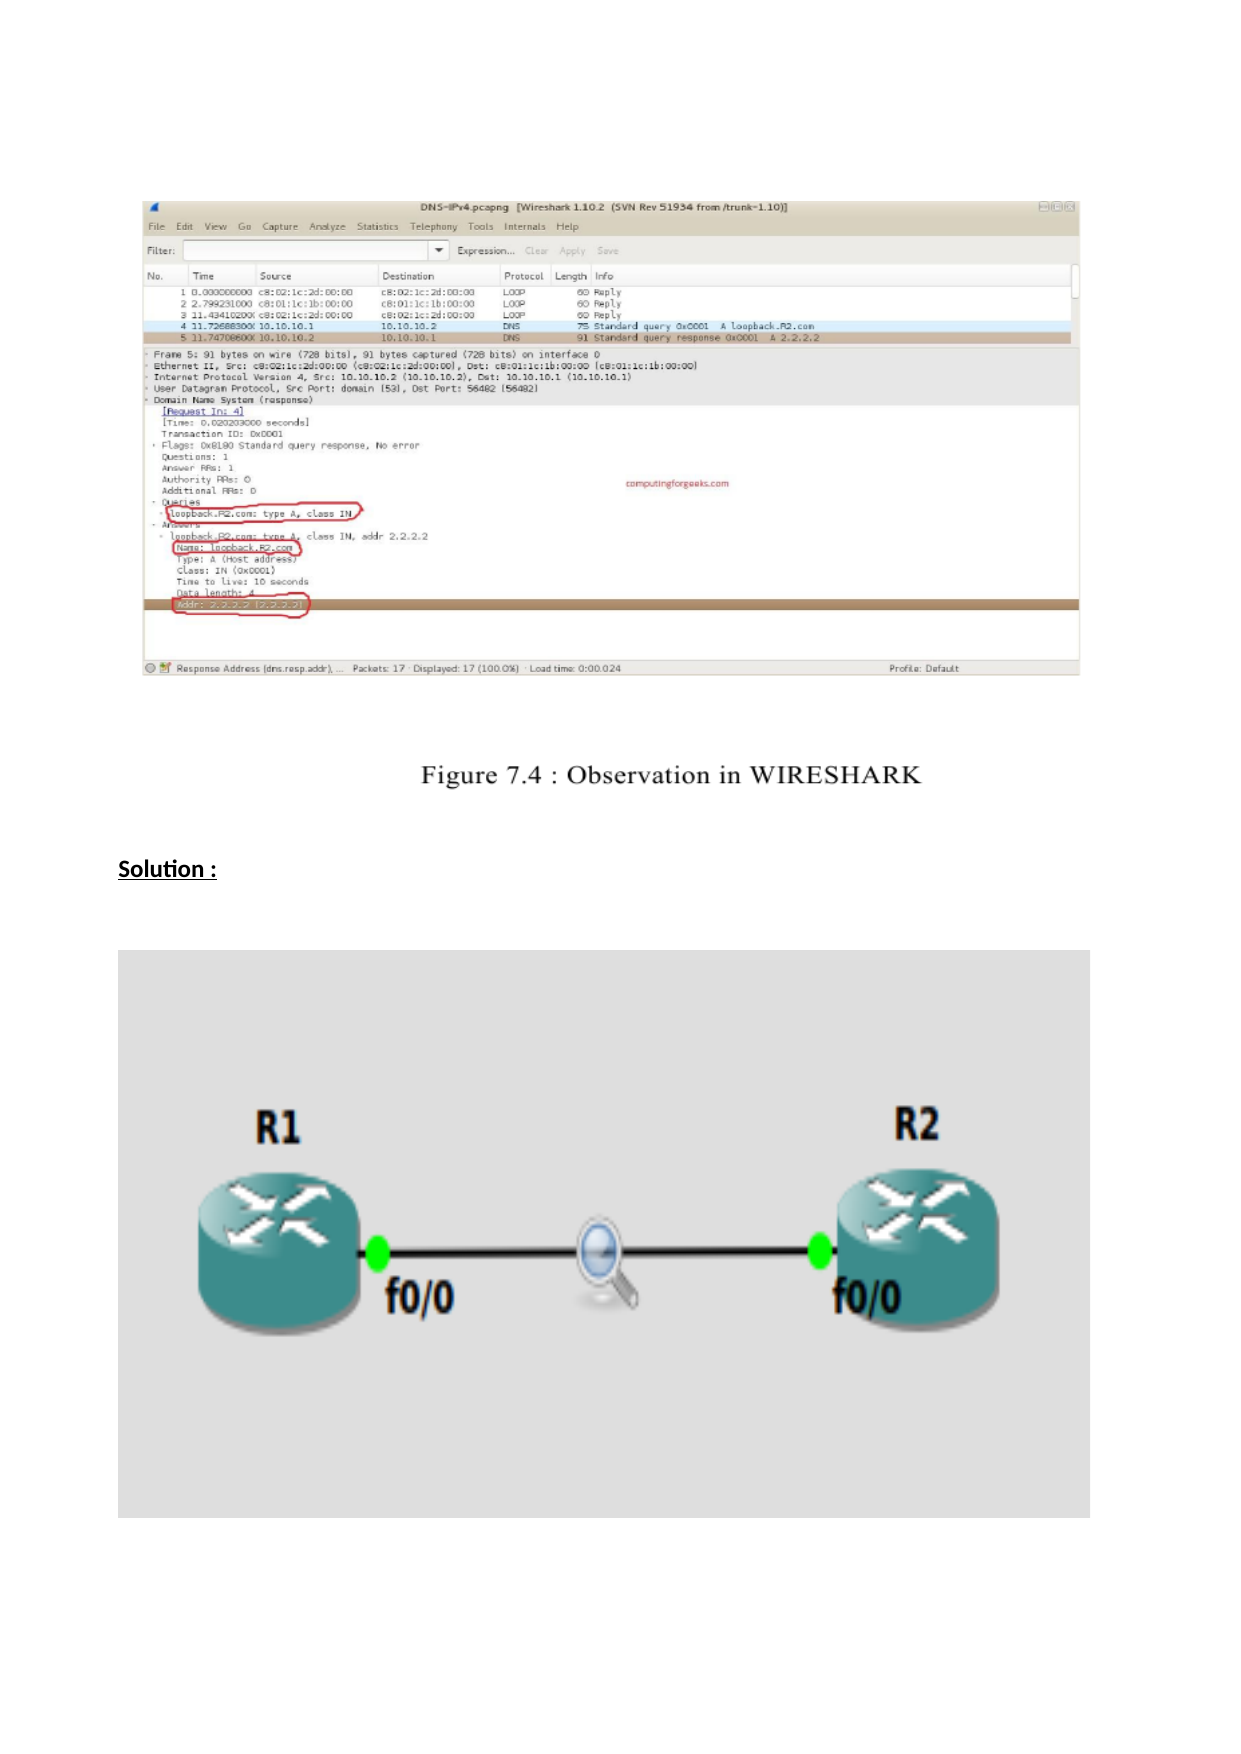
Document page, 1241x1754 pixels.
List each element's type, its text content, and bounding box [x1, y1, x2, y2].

picture [118, 950, 1091, 1518]
picture [137, 201, 1083, 793]
text Solution : [118, 853, 1122, 883]
